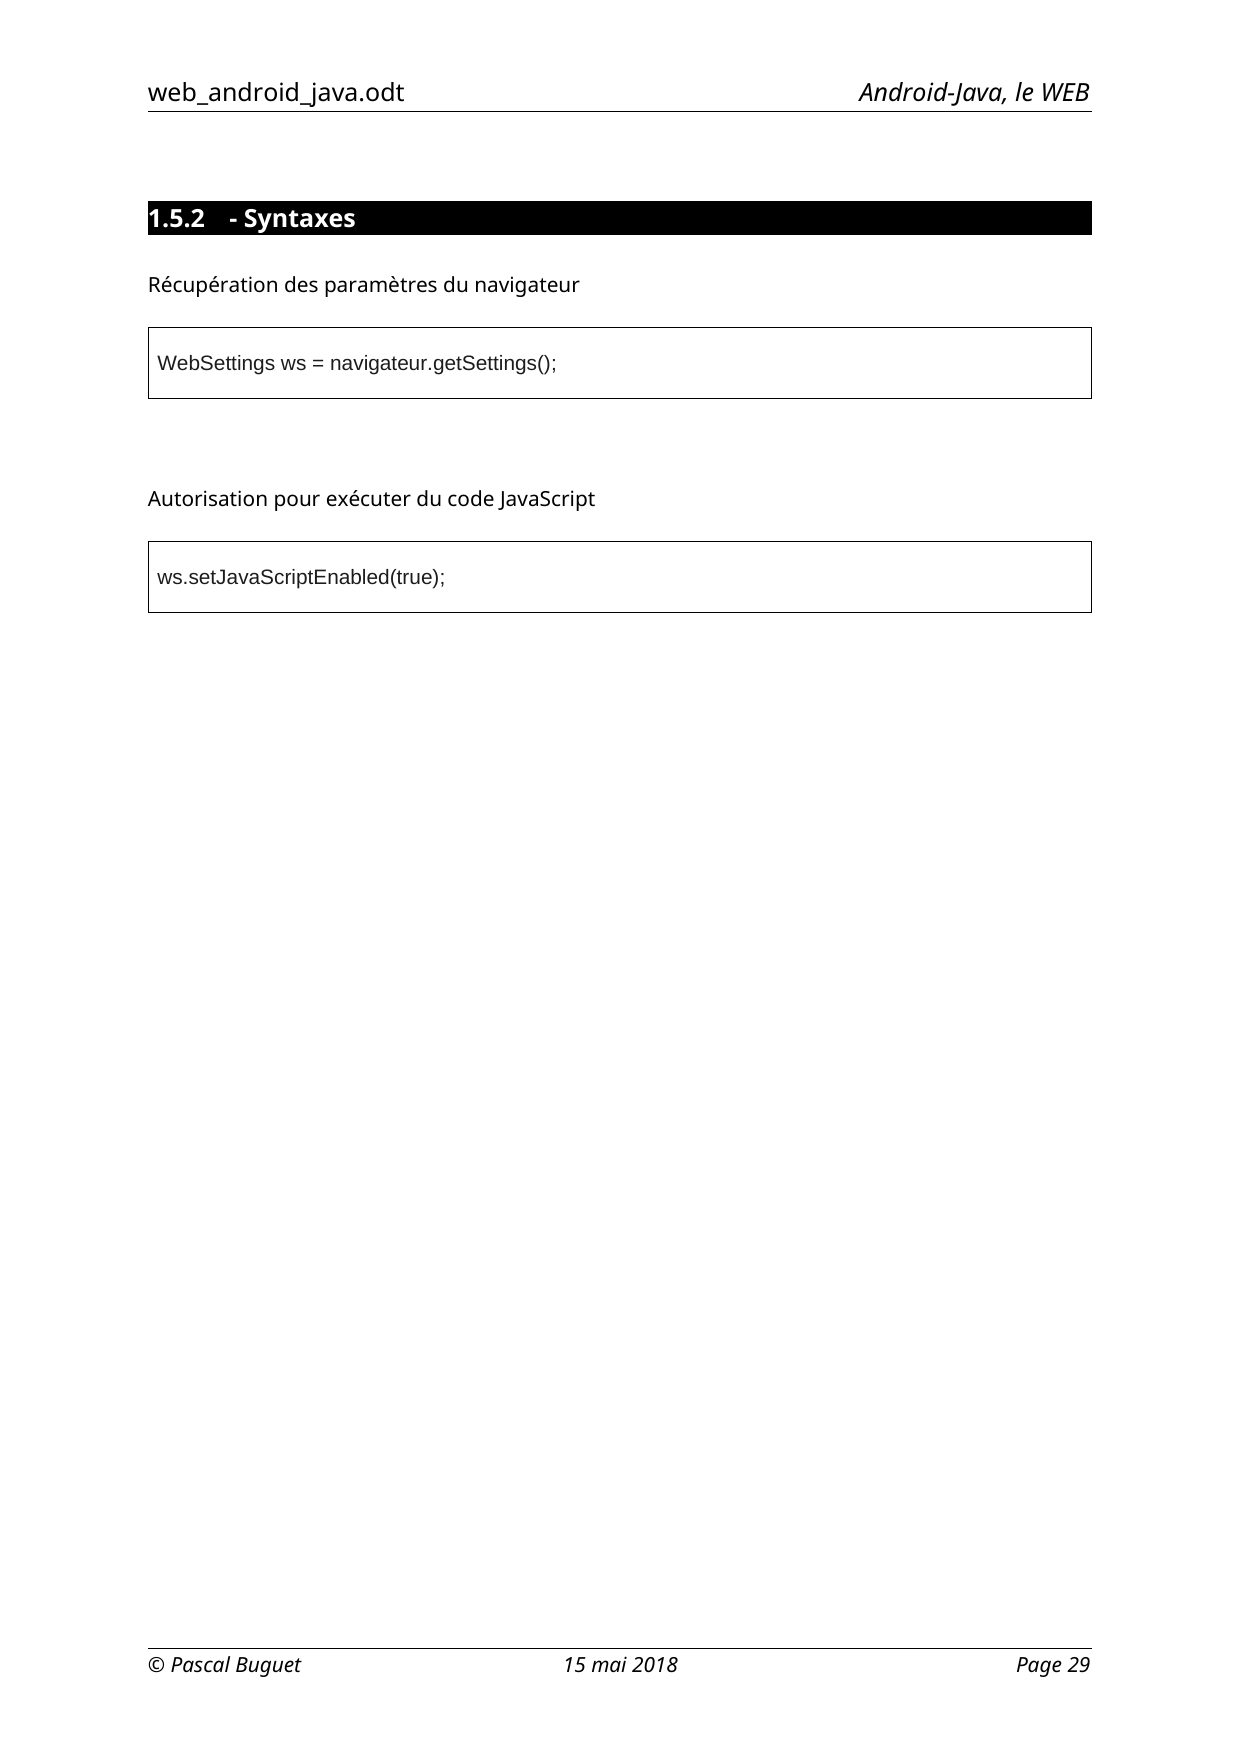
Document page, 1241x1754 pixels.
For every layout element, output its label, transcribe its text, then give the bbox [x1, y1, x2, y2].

text Récupération des paramètres du navigateur [148, 270, 1092, 298]
subtitle - Syntaxes [148, 201, 1092, 235]
text WebSettings ws = navigateur.getSettings(); [149, 328, 1091, 398]
text ws.setJavaScriptEnabled(true); [149, 542, 1091, 612]
text Autorisation pour exécuter du code JavaScript [148, 484, 1092, 512]
